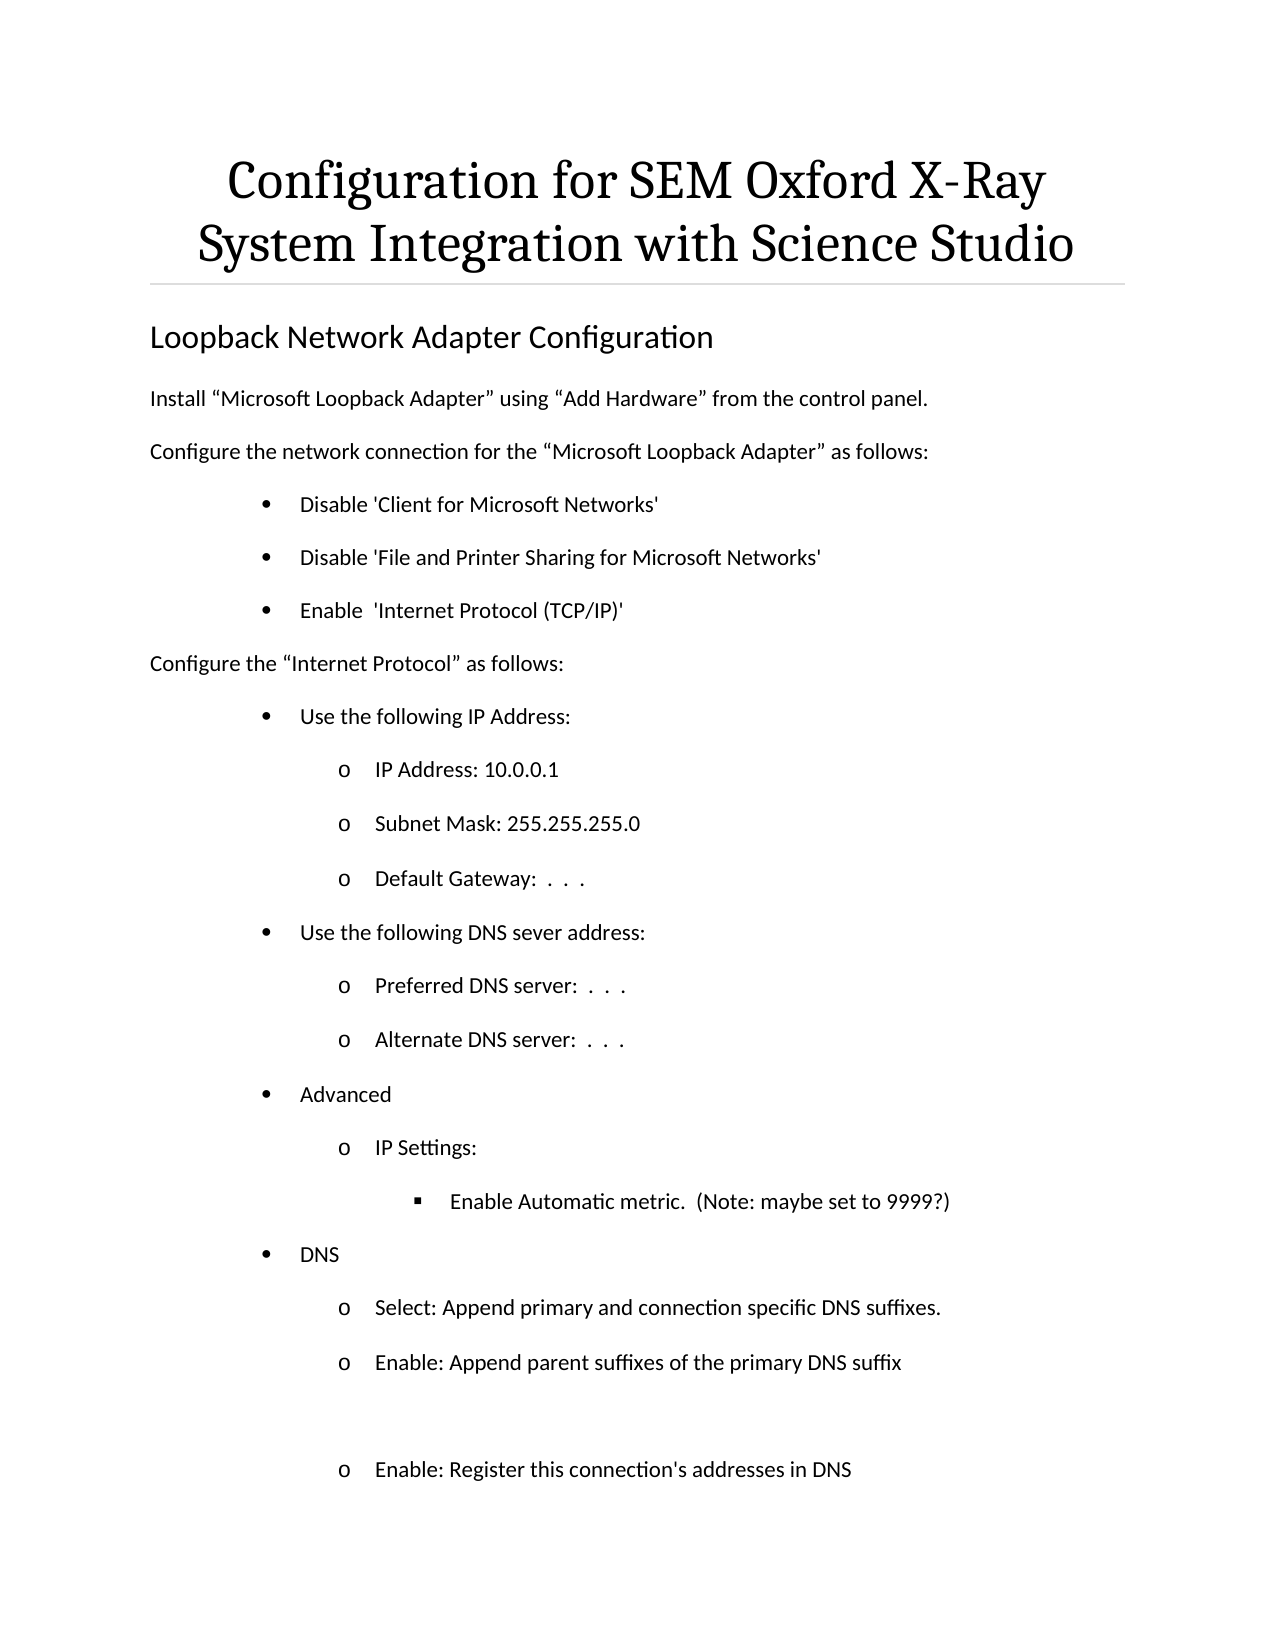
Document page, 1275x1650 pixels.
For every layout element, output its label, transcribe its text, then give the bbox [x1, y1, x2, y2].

list Enable: Append parent suffixes of the primary DNS suffix [337, 1348, 1125, 1377]
list Preferred DNS server: . . . [337, 971, 1125, 1000]
list Disable 'Client for Microsoft Networks' [262, 490, 1125, 518]
list Enable: Register this connection's addresses in DNS [337, 1455, 1125, 1484]
title Configuration for SEM Oxford X‑Ray System Integration with Science Studio [150, 150, 1125, 283]
text Install “Microsoft Loopback Adapter” using “Add Hardware” from the control panel. [150, 384, 1125, 412]
list Enable 'Internet Protocol (TCP/IP)' [262, 596, 1125, 624]
list IP Settings: [337, 1133, 1125, 1162]
text Configure the “Internet Protocol” as follows: [150, 649, 1125, 677]
list Alternate DNS server: . . . [337, 1026, 1125, 1055]
list Default Gateway: . . . [337, 864, 1125, 893]
list Disable 'File and Printer Sharing for Microsoft Networks' [262, 543, 1125, 571]
text Configure the network connection for the “Microsoft Loopback Adapter” as follows: [150, 437, 1125, 465]
list IP Address: 10.0.0.1 [337, 755, 1125, 784]
list Use the following IP Address: [262, 702, 1125, 730]
list DNS [262, 1240, 1125, 1268]
list Enable Automatic metric. (Note: maybe set to 9999?) [412, 1187, 1125, 1215]
text Loopback Network Adapter Configuration [150, 316, 1125, 357]
list Select: Append primary and connection specific DNS suffixes. [337, 1293, 1125, 1322]
list Advanced [262, 1080, 1125, 1108]
list Subnet Mask: 255.255.255.0 [337, 809, 1125, 838]
list Use the following DNS sever address: [262, 918, 1125, 946]
